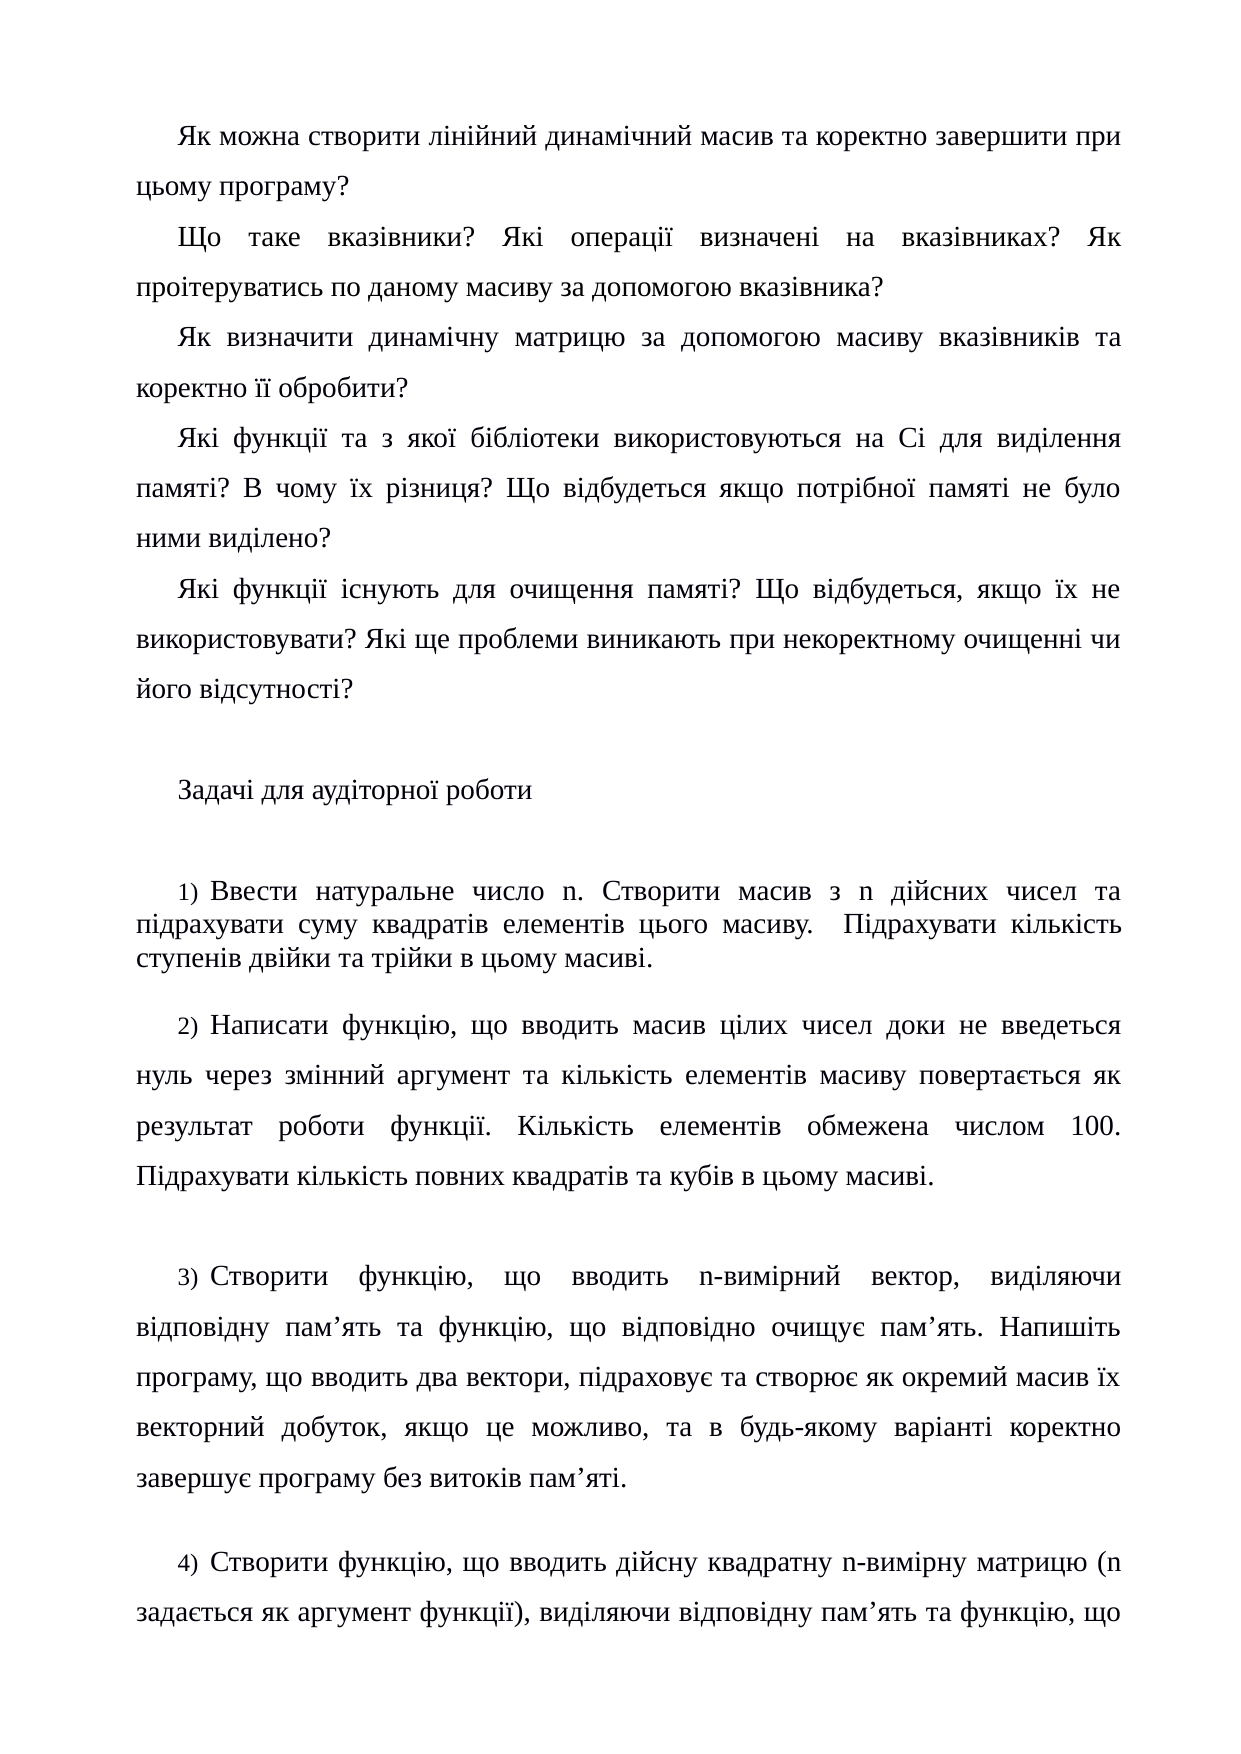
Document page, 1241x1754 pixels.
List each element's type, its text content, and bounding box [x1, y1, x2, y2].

text Задачі для аудіторної роботи [136, 772, 1122, 806]
list Ввести натуральне число n. Створити масив з n дійсних чисел та підрахувати суму квадратів елементів цього масиву. Підрахувати кількість ступенів двійки та трійки в цьому масиві. [136, 873, 1122, 973]
text Як можна створити лінійний динамічний масив та коректно завершити при цьому програму? [136, 118, 1122, 202]
text Що таке вказівники? Які операції визначені на вказівниках? Як проітеруватись по даному масиву за допомогою вказівника? [136, 219, 1122, 303]
text Які функції та з якої бібліотеки використовуються на Сі для виділення памяті? В чому їх різниця? Що відбудеться якщо потрібної памяті не було ними виділено? [136, 420, 1122, 554]
list Створити функцію, що вводить n-вимірний вектор, виділяючи відповідну пам’ять та функцію, що відповідно очищує пам’ять. Напишіть програму, що вводить два вектори, підраховує та створює як окремий масив їх векторний добуток, якщо це можливо, та в будь-якому варіанті коректно завершує програму без витоків пам’яті. [136, 1258, 1122, 1493]
text Як визначити динамічну матрицю за допомогою масиву вказівників та коректно її обробити? [136, 319, 1122, 403]
list Створити функцію, що вводить дійсну квадратну n-вимірну матрицю (n задається як аргумент функції), виділяючи відповідну пам’ять та функцію, що [136, 1544, 1122, 1627]
list Написати функцію, що вводить масив цілих чисел доки не введеться нуль через змінний аргумент та кількість елементів масиву повертається як результат роботи функції. Кількість елементів обмежена числом 100. Підрахувати кількість повних квадратів та кубів в цьому масиві. [136, 1007, 1122, 1191]
text Які функції існують для очищення памяті? Що відбудеться, якщо їх не використовувати? Які ще проблеми виникають при некоректному очищенні чи його відсутності? [136, 571, 1122, 705]
